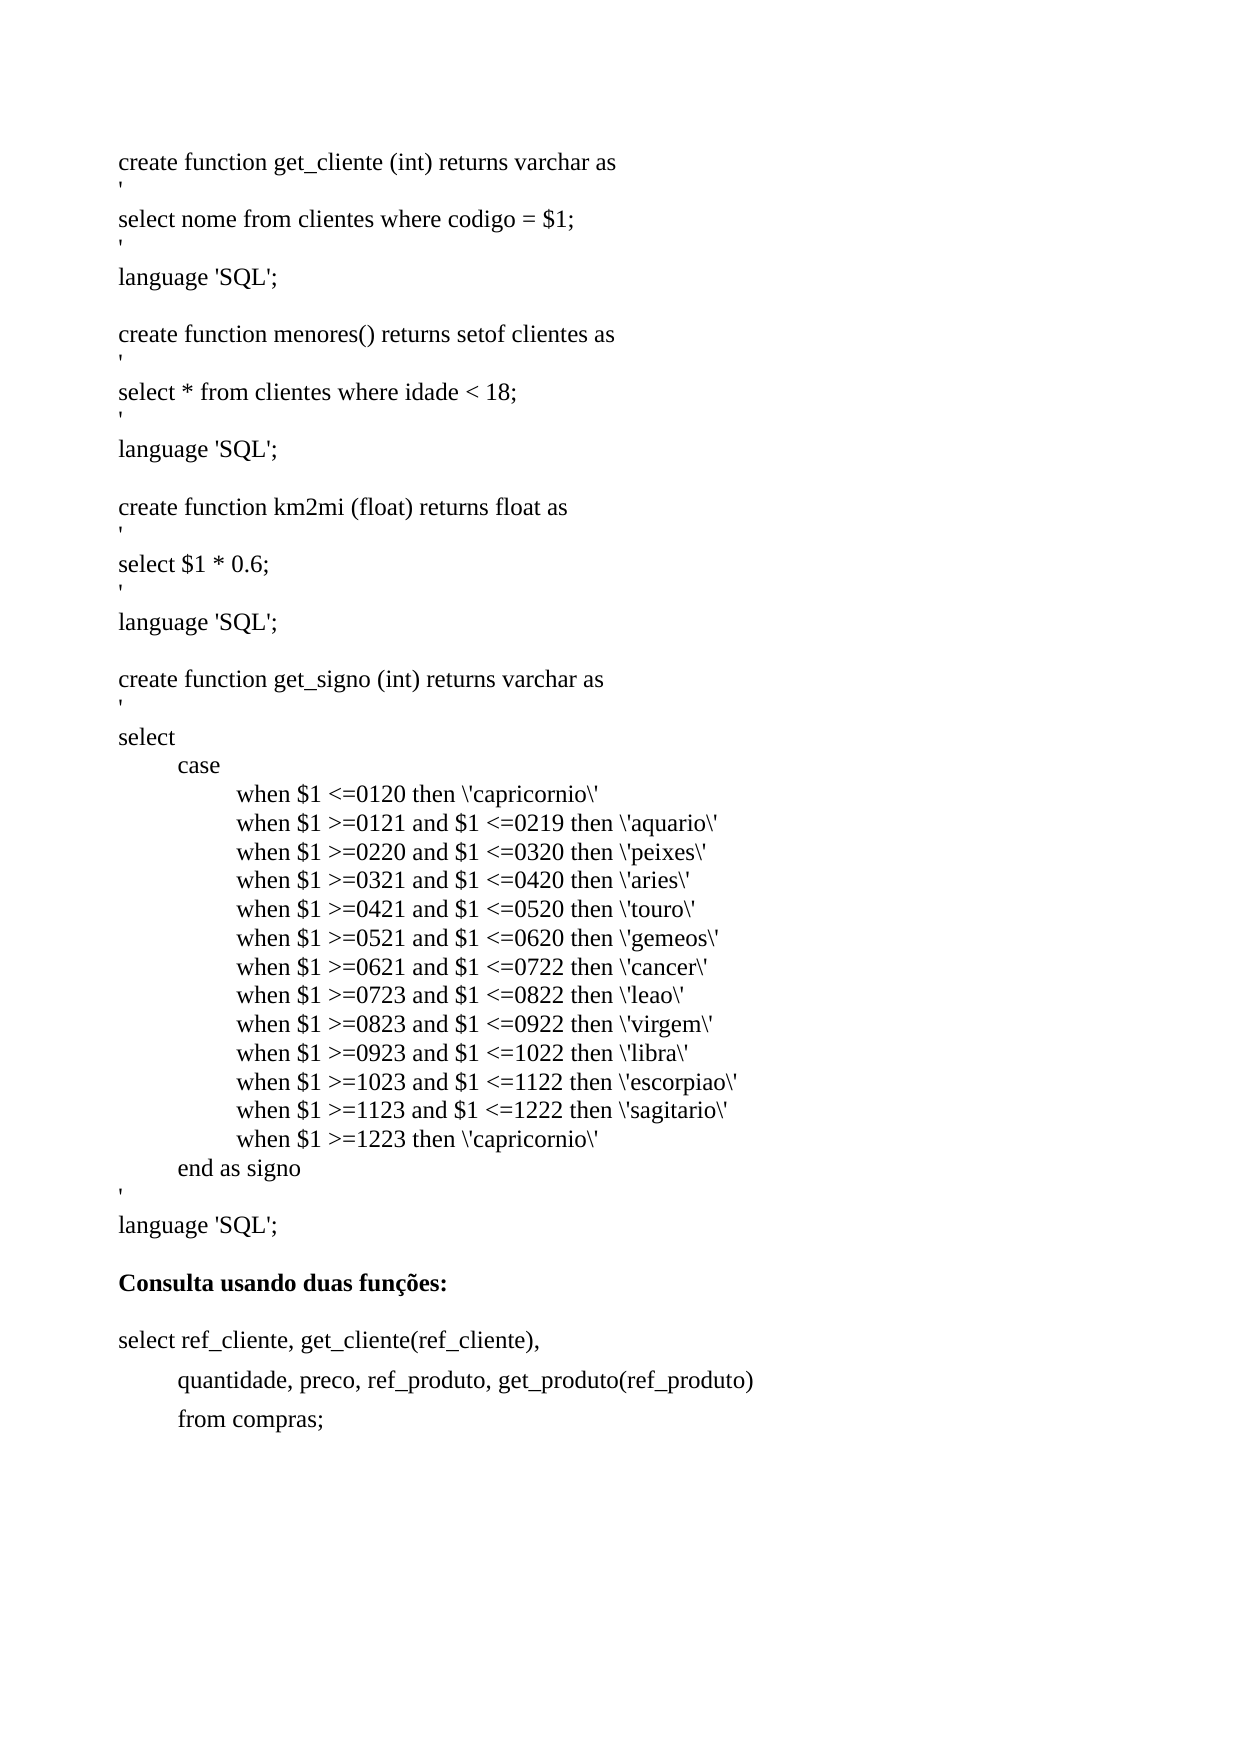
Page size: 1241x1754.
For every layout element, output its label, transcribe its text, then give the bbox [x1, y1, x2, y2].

text language 'SQL'; [118, 1211, 1122, 1239]
text end as signo [118, 1153, 1122, 1182]
text ' [118, 176, 1122, 204]
text language 'SQL'; [118, 262, 1122, 291]
text when $1 >=0923 and $1 <=1022 then \'libra\' [118, 1038, 1122, 1067]
text create function get_cliente (int) returns varchar as [118, 147, 1122, 176]
text when $1 >=1223 then \'capricornio\' [118, 1124, 1122, 1153]
text when $1 >=0823 and $1 <=0922 then \'virgem\' [118, 1009, 1122, 1038]
text when $1 >=1023 and $1 <=1122 then \'escorpiao\' [118, 1067, 1122, 1096]
text select $1 * 0.6; [118, 549, 1122, 578]
text select nome from clientes where codigo = $1; [118, 204, 1122, 233]
text Consulta usando duas funções: [118, 1268, 1122, 1297]
text when $1 <=0120 then \'capricornio\' [118, 779, 1122, 808]
text from compras; [118, 1404, 1122, 1433]
text select [118, 722, 1122, 751]
text when $1 >=0321 and $1 <=0420 then \'aries\' [118, 866, 1122, 894]
text when $1 >=0421 and $1 <=0520 then \'touro\' [118, 894, 1122, 923]
text when $1 >=0723 and $1 <=0822 then \'leao\' [118, 981, 1122, 1009]
text create function km2mi (float) returns float as [118, 492, 1122, 521]
text quantidade, preco, ref_produto, get_produto(ref_produto) [118, 1365, 1122, 1393]
text language 'SQL'; [118, 434, 1122, 463]
text when $1 >=0621 and $1 <=0722 then \'cancer\' [118, 952, 1122, 981]
text select ref_cliente, get_cliente(ref_cliente), [118, 1326, 1122, 1354]
text ' [118, 1182, 1122, 1211]
text ' [118, 233, 1122, 262]
text when $1 >=1123 and $1 <=1222 then \'sagitario\' [118, 1096, 1122, 1124]
text when $1 >=0121 and $1 <=0219 then \'aquario\' [118, 808, 1122, 837]
text create function get_signo (int) returns varchar as [118, 664, 1122, 693]
text ' [118, 348, 1122, 377]
text ' [118, 406, 1122, 434]
text when $1 >=0220 and $1 <=0320 then \'peixes\' [118, 837, 1122, 866]
text create function menores() returns setof clientes as [118, 319, 1122, 348]
text language 'SQL'; [118, 607, 1122, 636]
text when $1 >=0521 and $1 <=0620 then \'gemeos\' [118, 923, 1122, 952]
text ' [118, 693, 1122, 722]
text ' [118, 578, 1122, 607]
text case [118, 751, 1122, 779]
text ' [118, 521, 1122, 549]
text select * from clientes where idade < 18; [118, 377, 1122, 406]
